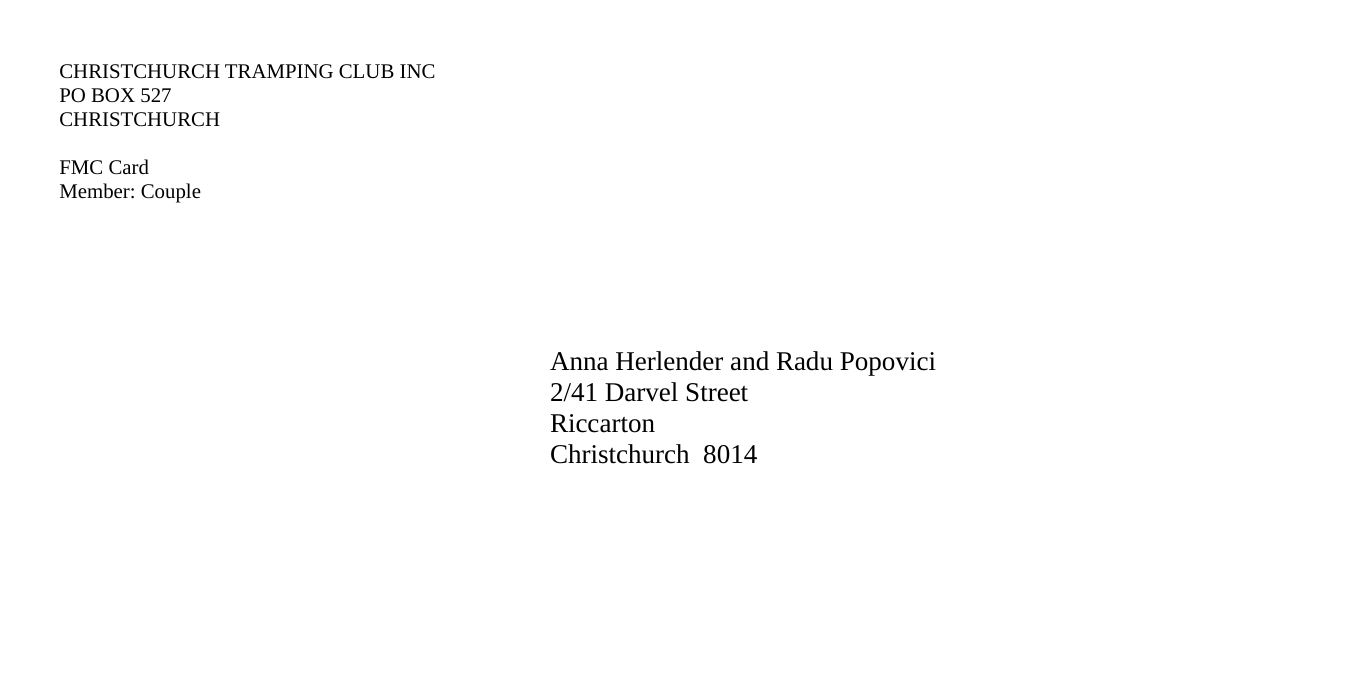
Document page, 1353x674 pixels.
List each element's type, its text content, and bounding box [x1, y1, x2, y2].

text 2/41 Darvel Street [550, 376, 1293, 407]
text Member: Couple [59, 179, 1293, 203]
text CHRISTCHURCH [59, 107, 1293, 131]
text PO BOX 527 [59, 83, 1293, 107]
text FMC Card [59, 155, 1293, 179]
text Christchurch 8014 [550, 438, 1293, 469]
text CHRISTCHURCH TRAMPING CLUB INC [59, 59, 1293, 83]
text Riccarton [550, 407, 1293, 438]
text Anna Herlender and Radu Popovici [550, 345, 1293, 376]
